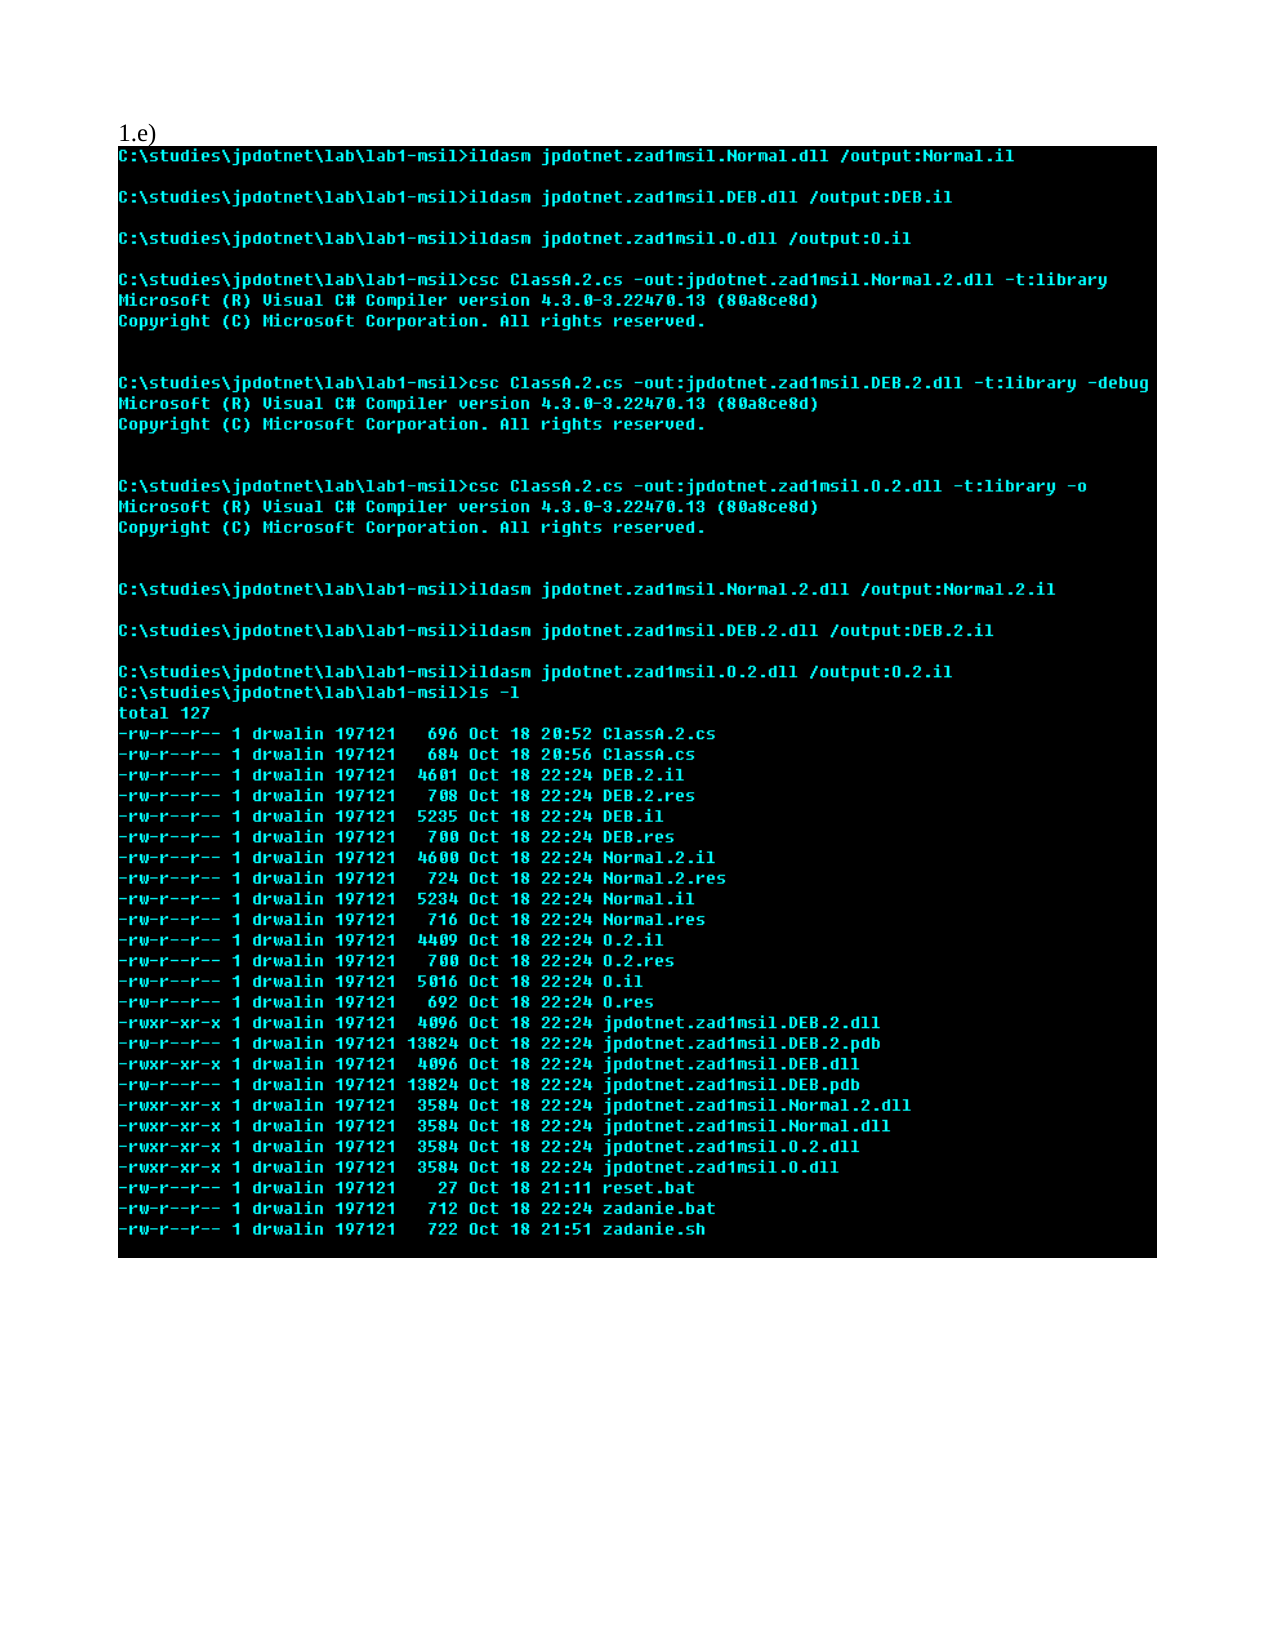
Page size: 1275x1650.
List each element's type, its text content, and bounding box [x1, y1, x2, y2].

text 1.e) [118, 118, 1157, 146]
picture [118, 146, 1157, 1258]
